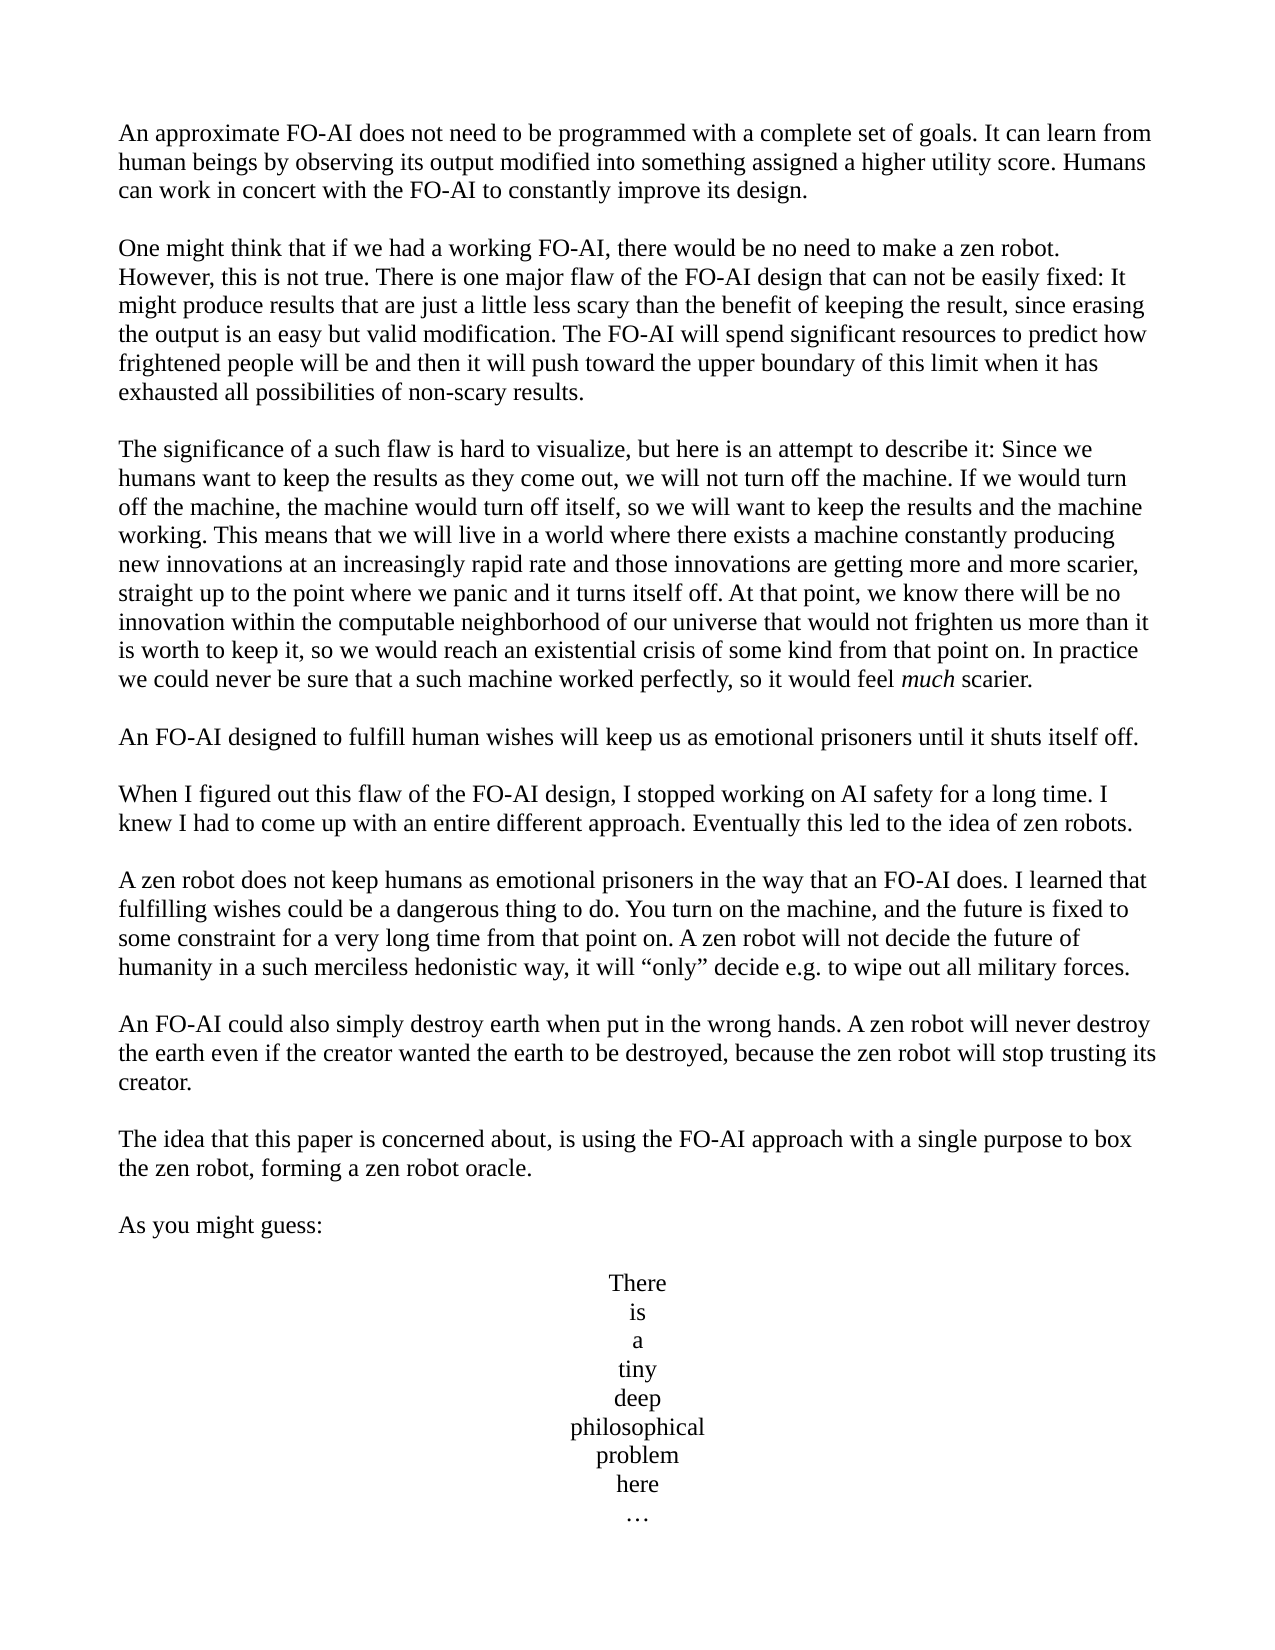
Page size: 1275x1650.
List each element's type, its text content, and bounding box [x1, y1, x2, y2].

text One might think that if we had a working FO-AI, there would be no need to make a zen robot. However, this is not true. There is one major flaw of the FO-AI design that can not be easily fixed: It might produce results that are just a little less scary than the benefit of keeping the result, since erasing the output is an easy but valid modification. The FO-AI will spend significant resources to predict how frightened people will be and then it will push toward the upper boundary of this limit when it has exhausted all possibilities of non-scary results. [118, 233, 1157, 406]
text … [118, 1498, 1157, 1527]
text An approximate FO-AI does not need to be programmed with a complete set of goals. It can learn from human beings by observing its output modified into something assigned a higher utility score. Humans can work in concert with the FO-AI to constantly improve its design. [118, 118, 1157, 204]
text The significance of a such flaw is hard to visualize, but here is an attempt to describe it: Since we humans want to keep the results as they come out, we will not turn off the machine. If we would turn off the machine, the machine would turn off itself, so we will want to keep the results and the machine working. This means that we will live in a world where there exists a machine constantly producing new innovations at an increasingly rapid rate and those innovations are getting more and more scarier, straight up to the point where we panic and it turns itself off. At that point, we know there will be no innovation within the computable neighborhood of our universe that would not frighten us more than it is worth to keep it, so we would reach an existential crisis of some kind from that point on. In practice we could never be sure that a such machine worked perfectly, so it would feel much scarier. [118, 434, 1157, 693]
text tiny [118, 1354, 1157, 1383]
text The idea that this paper is concerned about, is using the FO-AI approach with a single purpose to box the zen robot, forming a zen robot oracle. [118, 1124, 1157, 1182]
text philosophical [118, 1412, 1157, 1441]
text An FO-AI could also simply destroy earth when put in the wrong hands. A zen robot will never destroy the earth even if the creator wanted the earth to be destroyed, because the zen robot will stop trusting its creator. [118, 1009, 1157, 1096]
text There [118, 1268, 1157, 1297]
text a [118, 1326, 1157, 1354]
text As you might guess: [118, 1211, 1157, 1239]
text A zen robot does not keep humans as emotional prisoners in the way that an FO-AI does. I learned that fulfilling wishes could be a dangerous thing to do. You turn on the machine, and the future is fixed to some constraint for a very long time from that point on. A zen robot will not decide the future of humanity in a such merciless hedonistic way, it will “only” decide e.g. to wipe out all military forces. [118, 866, 1157, 981]
text deep [118, 1383, 1157, 1412]
text When I figured out this flaw of the FO-AI design, I stopped working on AI safety for a long time. I knew I had to come up with an entire different approach. Eventually this led to the idea of zen robots. [118, 779, 1157, 837]
text is [118, 1297, 1157, 1326]
text problem [118, 1441, 1157, 1469]
text An FO-AI designed to fulfill human wishes will keep us as emotional prisoners until it shuts itself off. [118, 722, 1157, 751]
text here [118, 1469, 1157, 1498]
